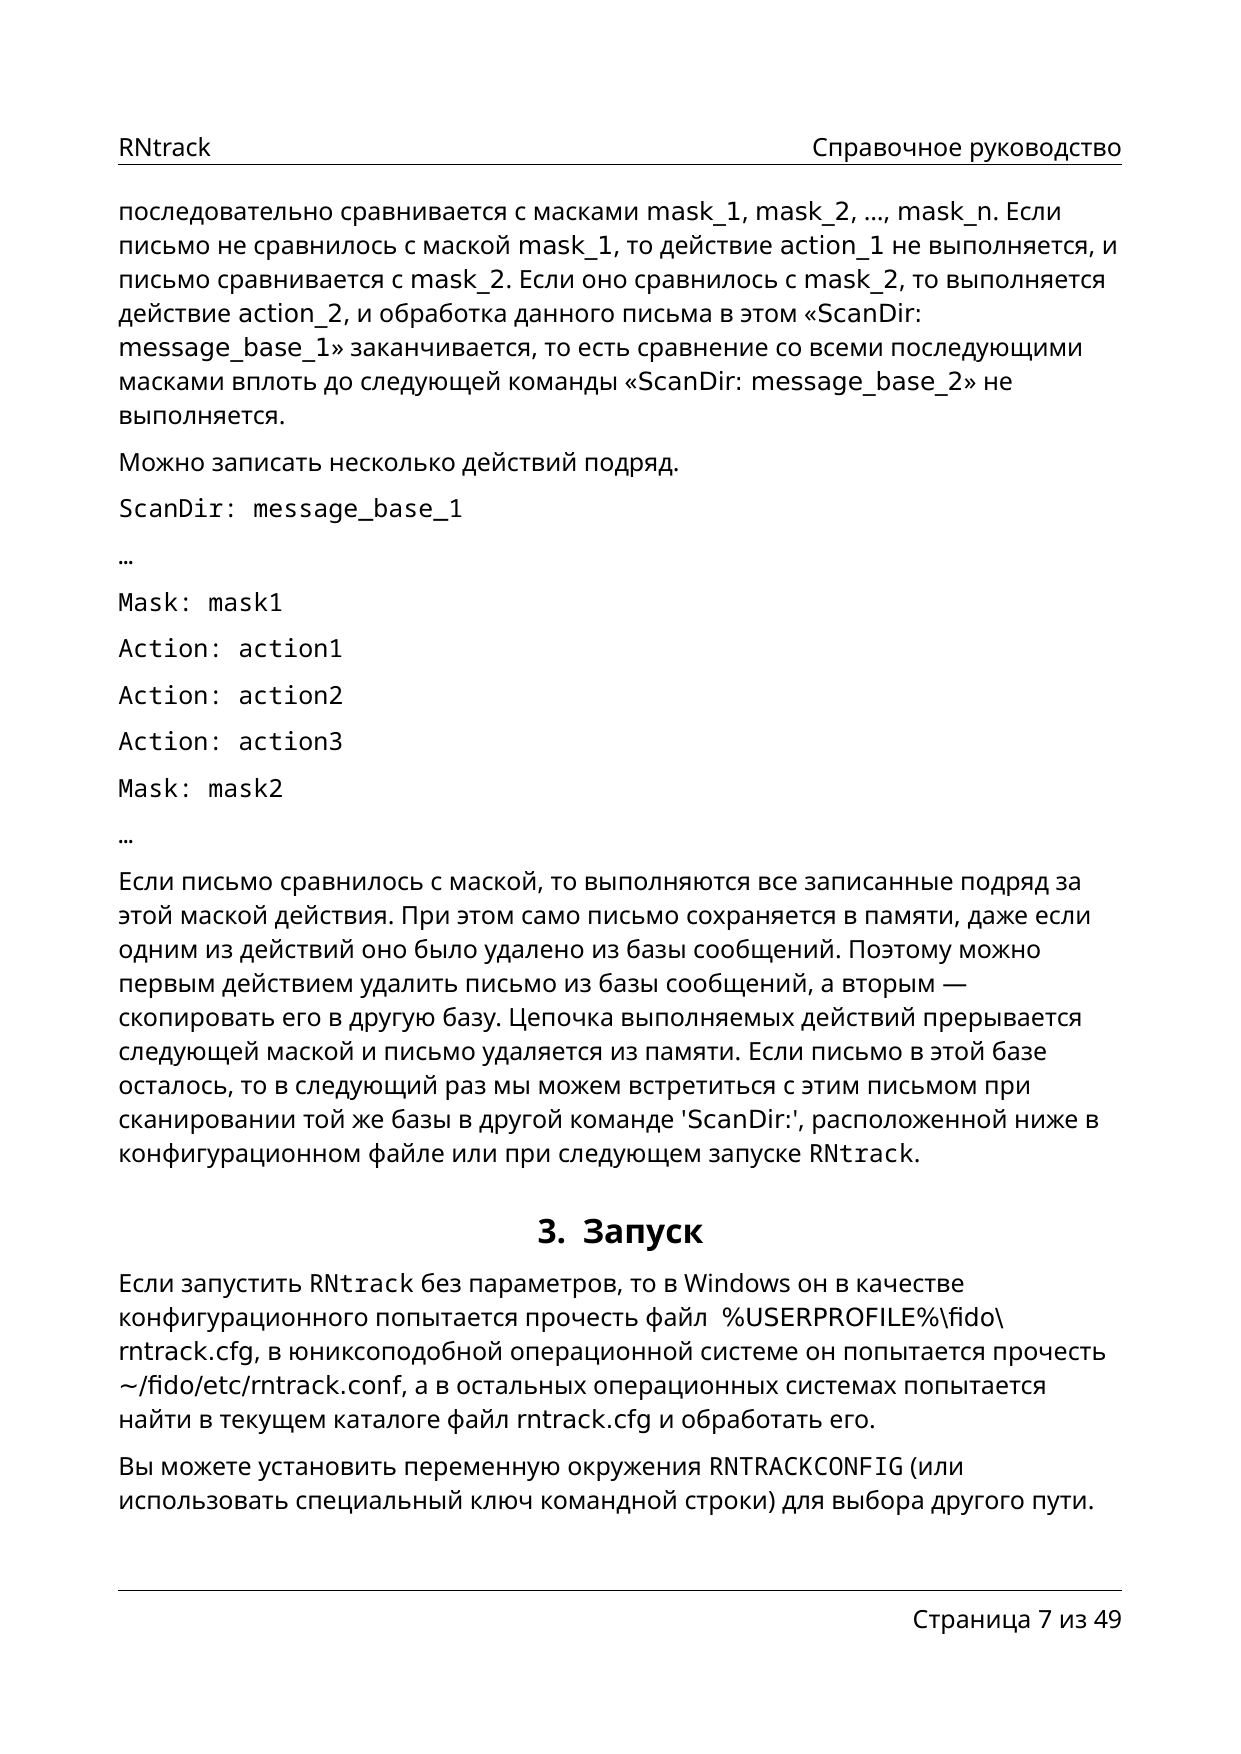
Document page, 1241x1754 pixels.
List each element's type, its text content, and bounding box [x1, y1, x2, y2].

text Вы можете установить переменную окружения RNTRACKCONFIG (или использовать специальный ключ командной строки) для выбора другого пути. [118, 1449, 1122, 1517]
text Mask: mask2 [118, 770, 1122, 804]
text … [118, 538, 1122, 572]
text Action: action2 [118, 677, 1122, 711]
text Можно записать несколько действий подряд. [118, 444, 1122, 478]
text Если письмо сравнилось с маской, то выполняются все записанные подряд за этой маской действия. При этом само письмо сохраняется в памяти, даже если одним из действий оно было удалено из базы сообщений. Поэтому можно первым действием удалить письмо из базы сообщений, а вторым — скопировать его в другую базу. Цепочка выполняемых действий прерывается следующей маской и письмо удаляется из памяти. Если письмо в этой базе осталось, то в следующий раз мы можем встретиться с этим письмом при сканировании той же базы в другой команде 'ScanDir:', расположенной ниже в конфигурационном файле или при следующем запуске RNtrack. [118, 863, 1122, 1170]
text Action: action3 [118, 724, 1122, 758]
text Если запустить RNtrack без параметров, то в Windows он в качестве конфигурационного попытается прочесть файл %USERPROFILE%\fido\rntrack.cfg, в юниксоподобной операционной системе он попытается прочесть ~/fido/etc/rntrack.conf, а в остальных операционных системах попытается найти в текущем каталоге файл rntrack.cfg и обработать его. [118, 1266, 1122, 1436]
text последовательно сравнивается с масками mask_1, mask_2, …, mask_n. Если письмо не сравнилось с маской mask_1, то действие action_1 не выполняется, и письмо сравнивается с mask_2. Если оно сравнилось с mask_2, то выполняется действие action_2, и обработка данного письма в этом «ScanDir: message_base_1» заканчивается, то есть сравнение со всеми последующими масками вплоть до следующей команды «ScanDir: message_base_2» не выполняется. [118, 193, 1122, 432]
text Mask: mask1 [118, 584, 1122, 618]
text … [118, 817, 1122, 851]
text Action: action1 [118, 631, 1122, 665]
subtitle Запуск [118, 1208, 1122, 1253]
text ScanDir: message_base_1 [118, 491, 1122, 525]
